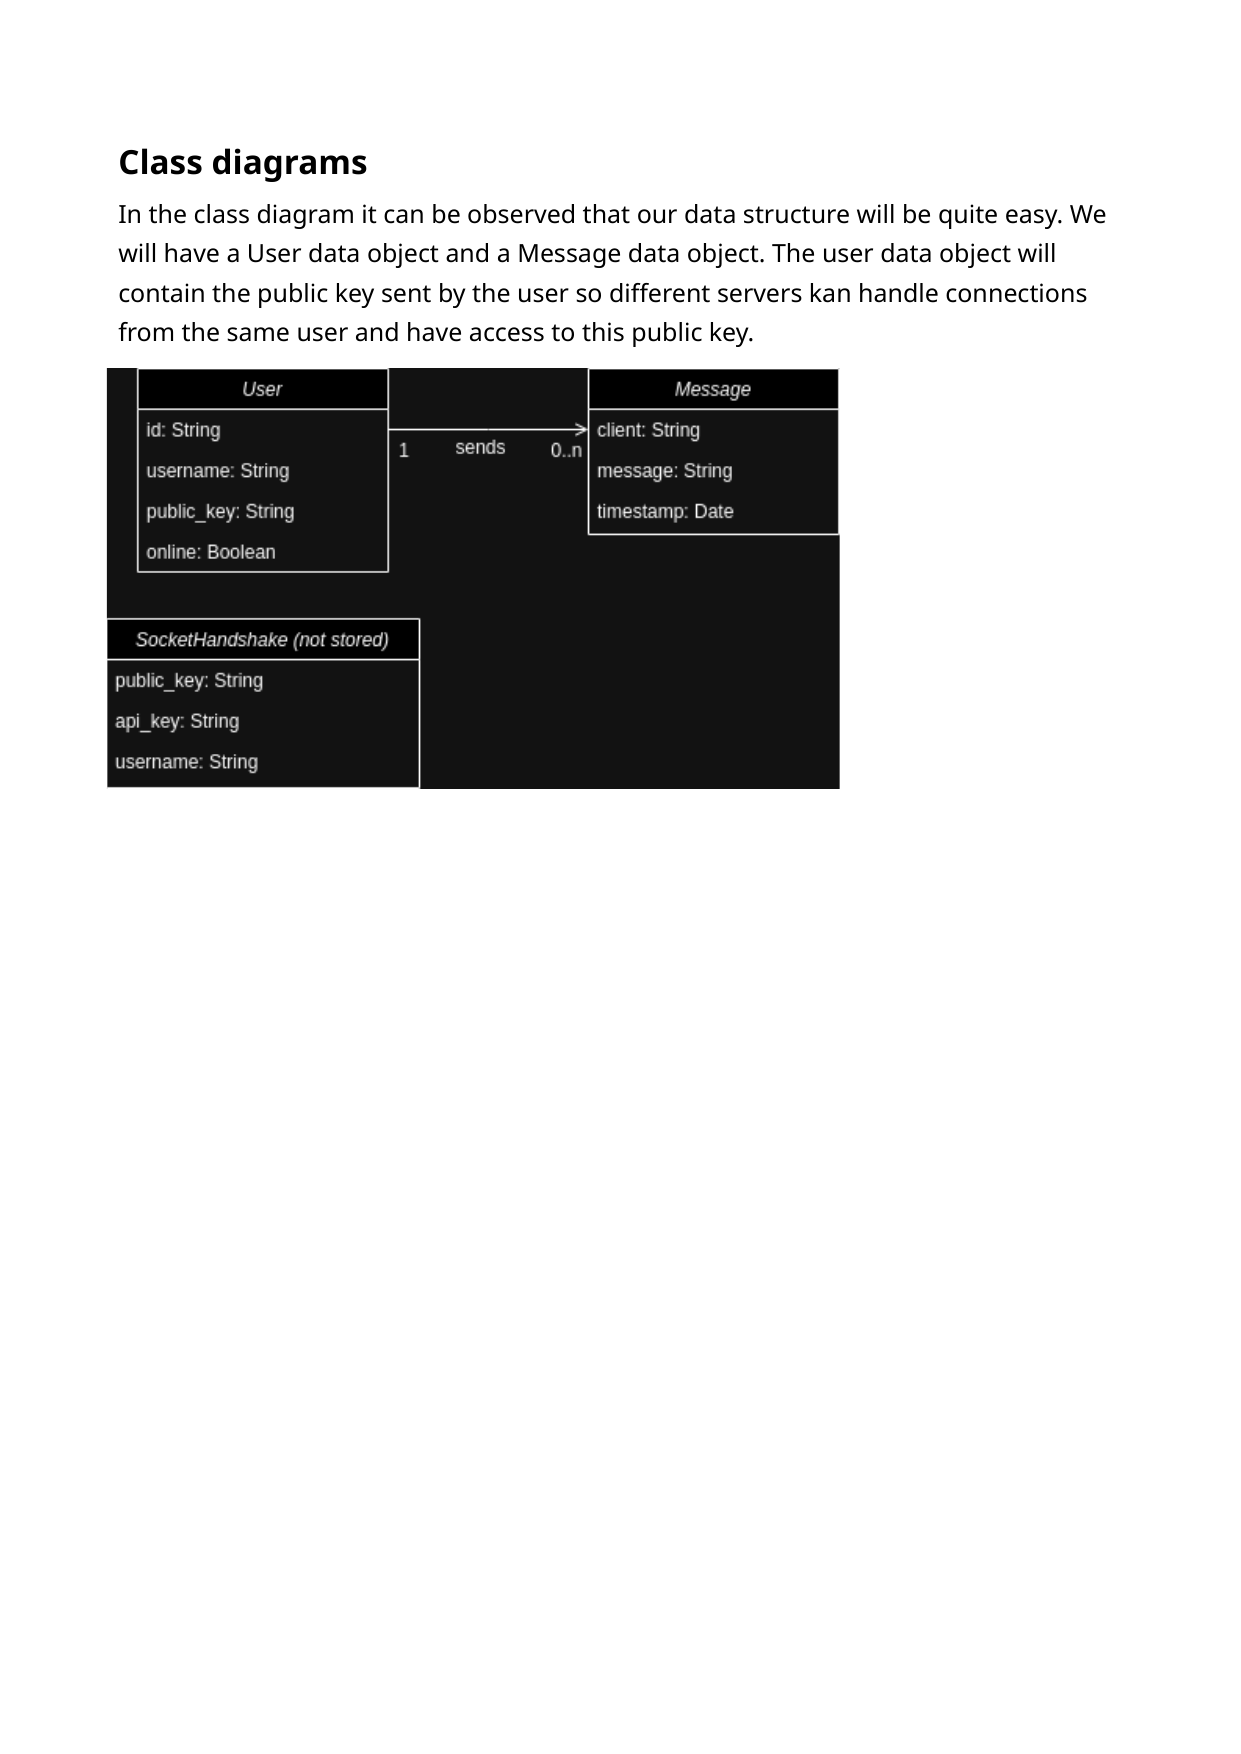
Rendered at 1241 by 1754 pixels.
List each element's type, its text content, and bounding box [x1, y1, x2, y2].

subtitle Class diagrams [118, 139, 1122, 184]
text In the class diagram it can be observed that our data structure will be quite easy. We will have a User data object and a Message data object. The user data object will contain the public key sent by the user so different servers kan handle connections from the same user and have access to this public key. [118, 197, 1122, 348]
picture [106, 368, 840, 789]
